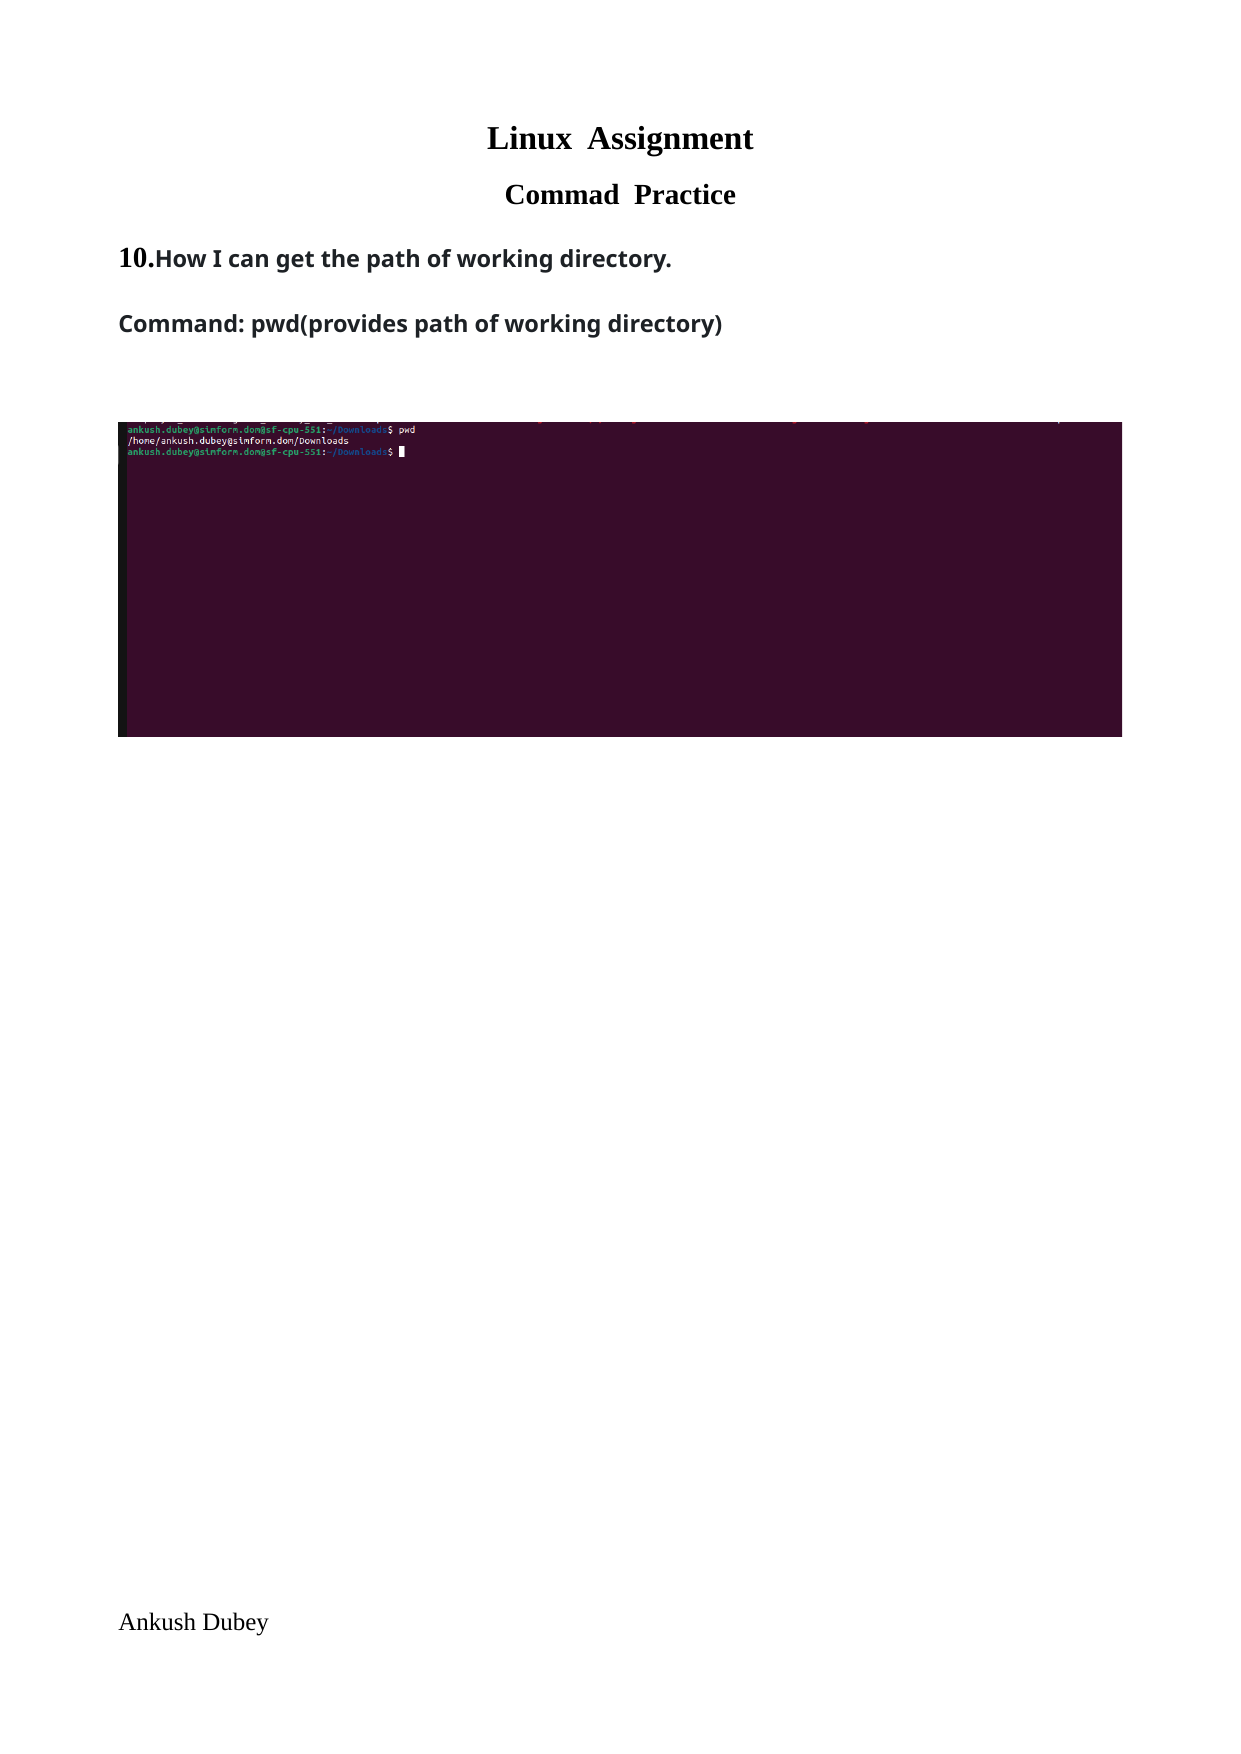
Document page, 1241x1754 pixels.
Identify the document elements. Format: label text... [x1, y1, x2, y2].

text 10.How I can get the path of working directory. [118, 240, 1122, 274]
text Command: pwd(provides path of working directory) [118, 307, 1122, 339]
picture [118, 422, 1123, 737]
